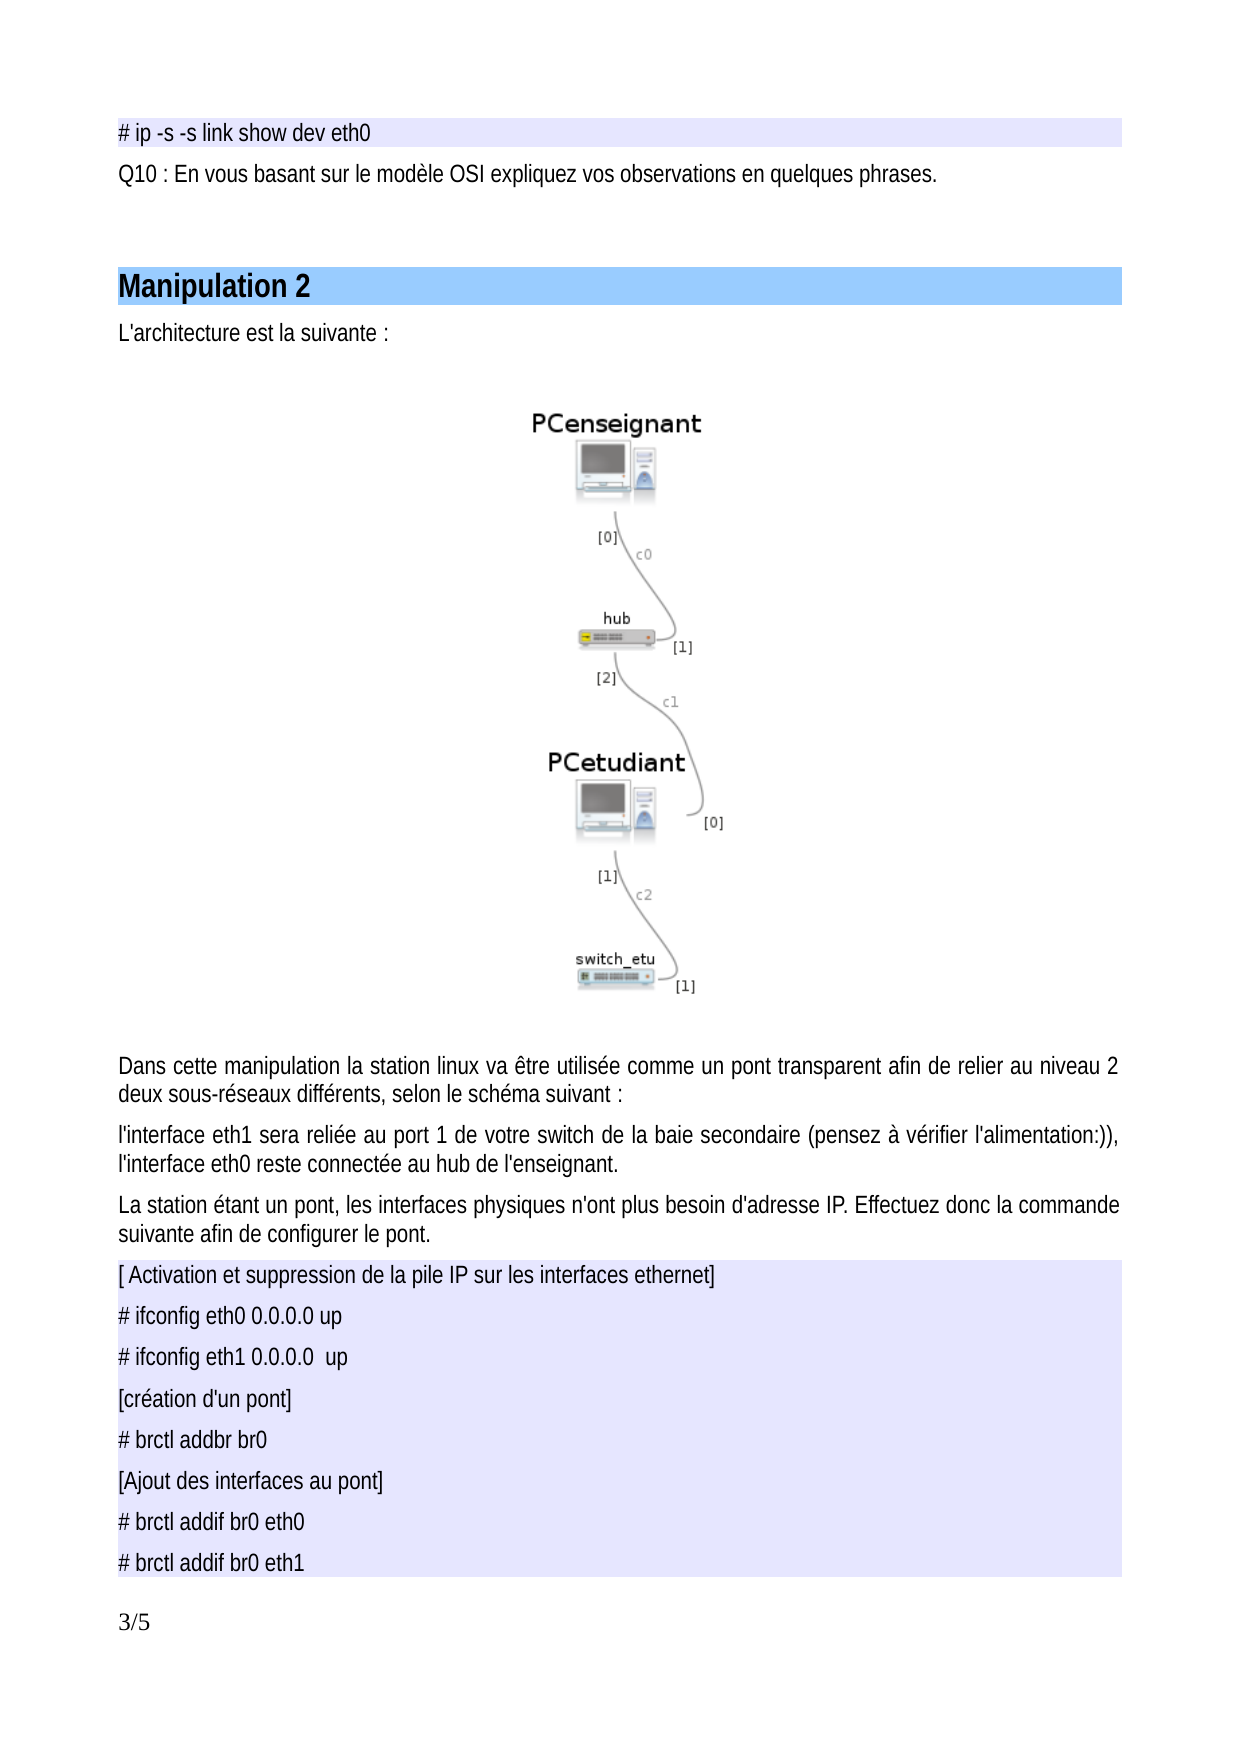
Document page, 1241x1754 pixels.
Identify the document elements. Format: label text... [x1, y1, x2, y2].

text # brctl addif br0 eth1 [118, 1548, 1122, 1577]
text [création d'un pont] [118, 1383, 1122, 1412]
text # brctl addbr br0 [118, 1425, 1122, 1453]
text l'interface eth1 sera reliée au port 1 de votre switch de la baie secondaire (pensez à vérifier l'alimentation:)), l'interface eth0 reste connectée au hub de l'enseignant. [118, 1121, 1122, 1178]
subtitle Manipulation 2 [118, 267, 1122, 305]
text [ Activation et suppression de la pile IP sur les interfaces ethernet] [118, 1260, 1122, 1289]
text Dans cette manipulation la station linux va être utilisée comme un pont transparent afin de relier au niveau 2 deux sous-réseaux différents, selon le schéma suivant : [118, 1051, 1122, 1108]
text La station étant un pont, les interfaces physiques n'ont plus besoin d'adresse IP. Effectuez donc la commande suivante afin de configurer le pont. [118, 1190, 1122, 1248]
text [Ajout des interfaces au pont] [118, 1466, 1122, 1494]
text # ifconfig eth1 0.0.0.0 up [118, 1342, 1122, 1371]
text Q10 : En vous basant sur le modèle OSI expliquez vos observations en quelques phrases. [118, 159, 1122, 188]
text # ifconfig eth0 0.0.0.0 up [118, 1301, 1122, 1330]
text L'architecture est la suivante : [118, 317, 1122, 346]
text # brctl addif br0 eth0 [118, 1507, 1122, 1536]
picture [508, 399, 732, 1010]
text # ip -s -s link show dev eth0 [118, 118, 1122, 147]
